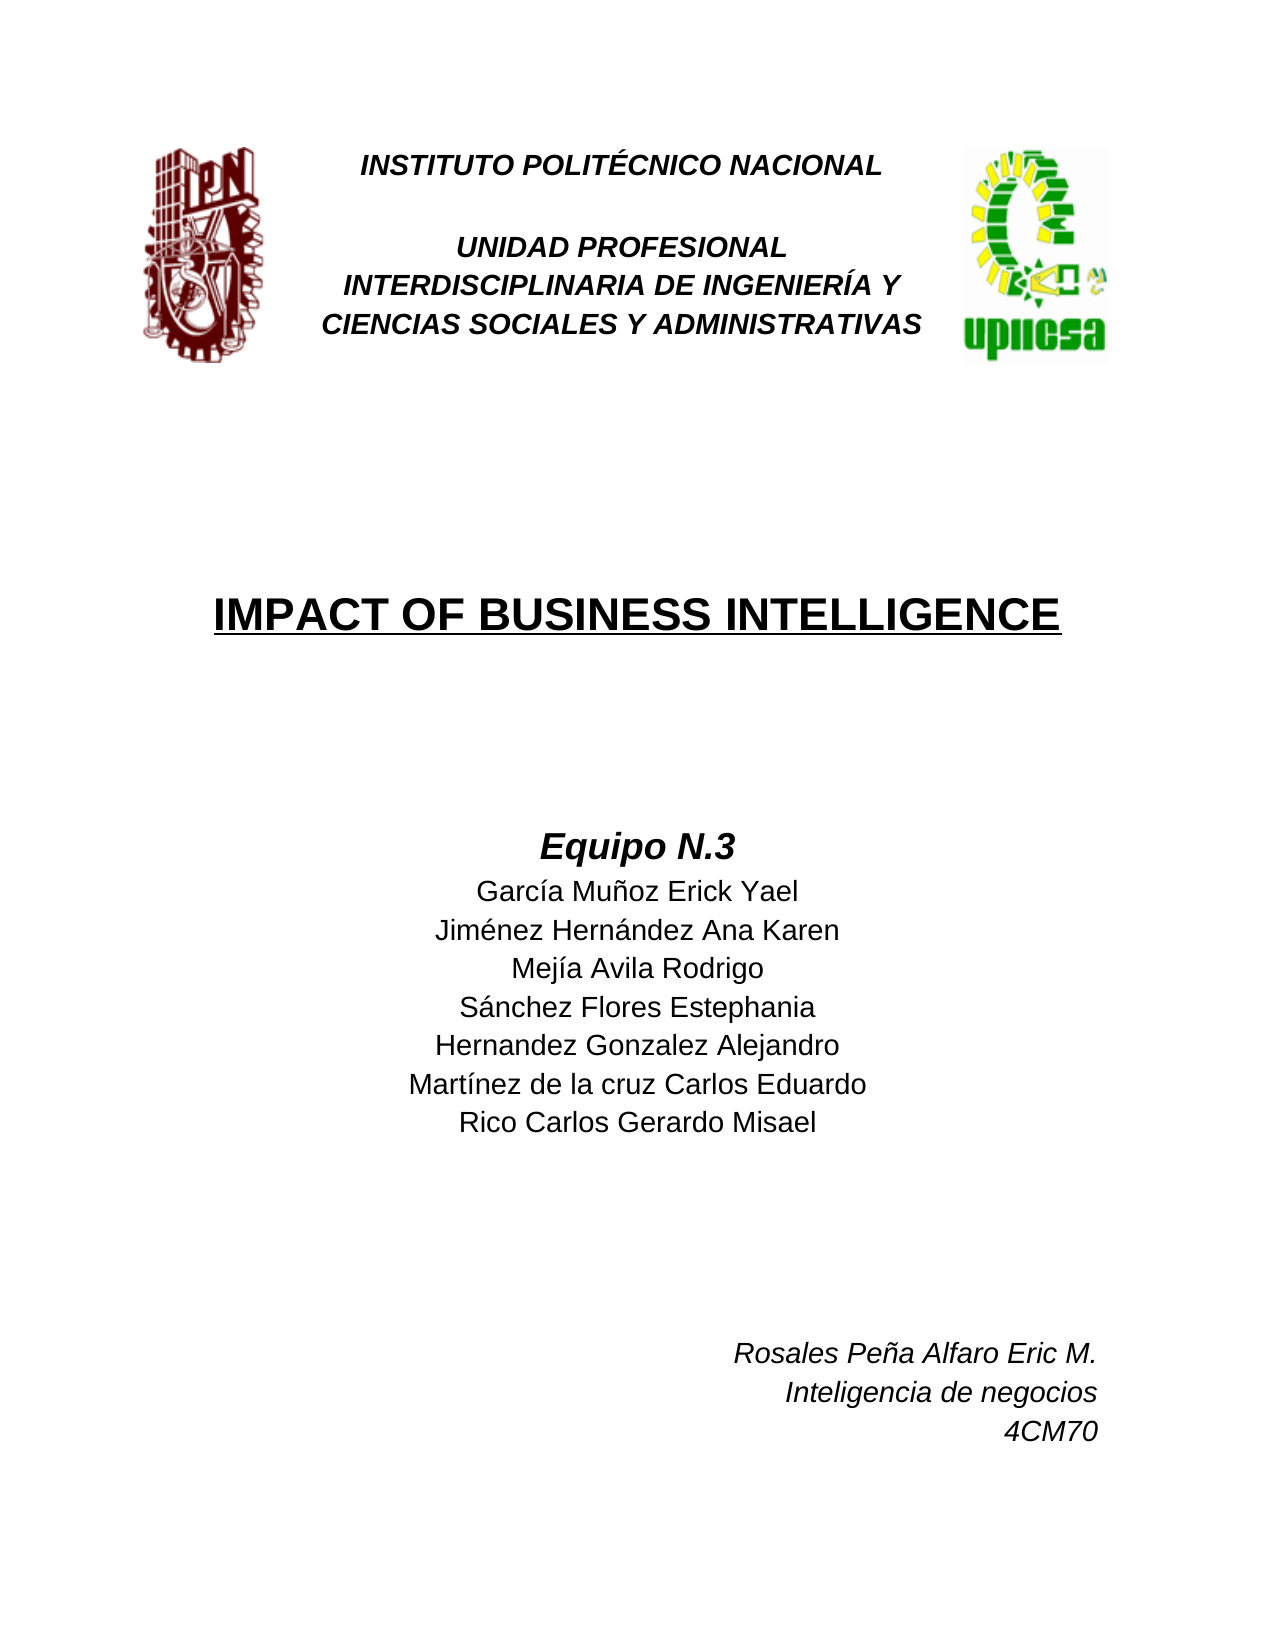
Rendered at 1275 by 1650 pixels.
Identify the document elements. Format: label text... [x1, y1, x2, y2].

text Hernandez Gonzalez Alejandro [177, 1028, 1098, 1062]
picture [128, 147, 282, 363]
text Equipo N.3 [177, 824, 1098, 867]
text Jiménez Hernández Ana Karen [177, 912, 1098, 946]
text Mejía Avila Rodrigo [177, 951, 1098, 984]
text Rosales Peña Alfaro Eric M. [177, 1336, 1098, 1370]
text UNIDAD PROFESIONAL INTERDISCIPLINARIA DE INGENIERÍA Y CIENCIAS SOCIALES Y ADMINISTRATIVAS [282, 230, 961, 340]
text Martínez de la cruz Carlos Eduardo [177, 1067, 1098, 1100]
text IMPACT OF BUSINESS INTELLIGENCE [177, 587, 1098, 640]
text Rico Carlos Gerardo Misael [177, 1105, 1098, 1139]
text 4CM70 [177, 1413, 1098, 1447]
text Sánchez Flores Estephania [177, 989, 1098, 1023]
text INSTITUTO POLITÉCNICO NACIONAL [282, 148, 961, 181]
text García Muñoz Erick Yael [177, 874, 1098, 907]
picture [961, 147, 1110, 365]
text Inteligencia de negocios [177, 1375, 1098, 1408]
